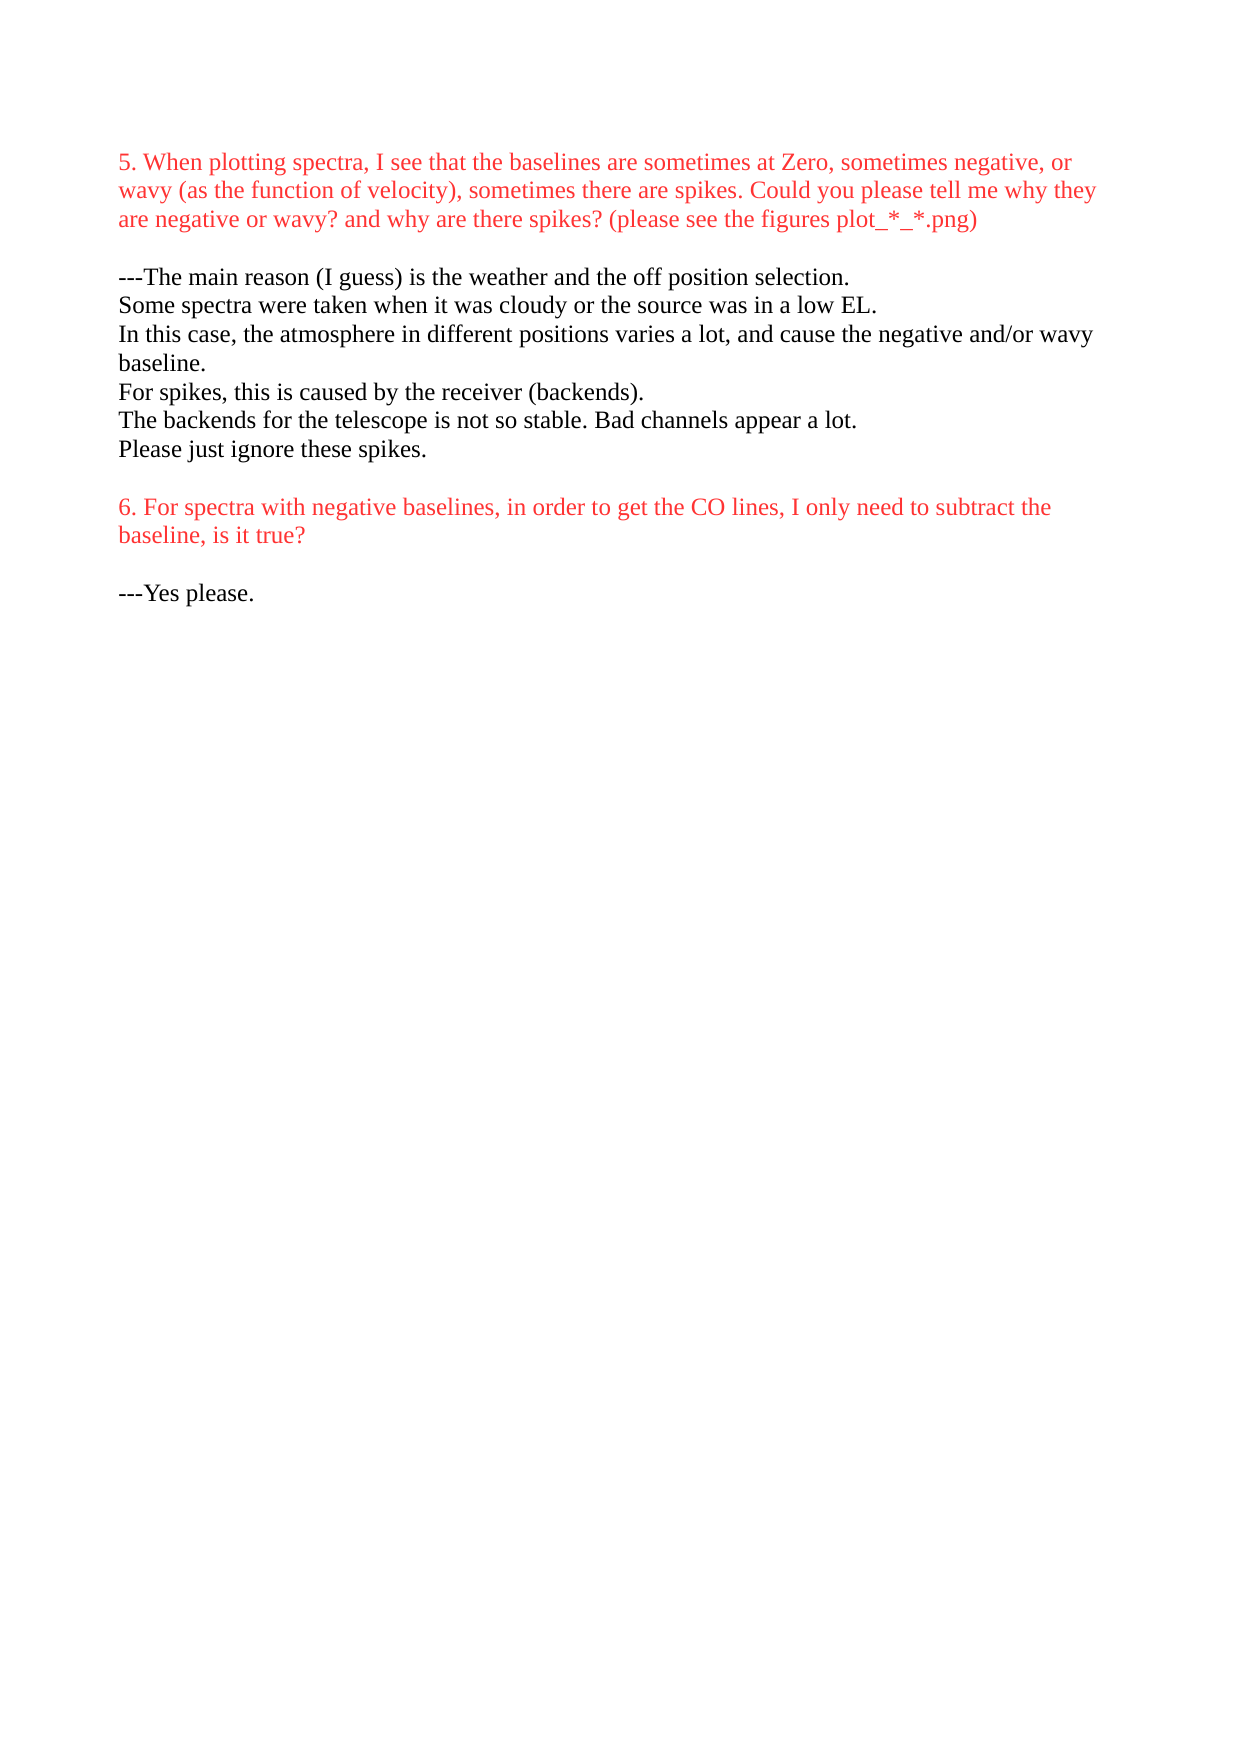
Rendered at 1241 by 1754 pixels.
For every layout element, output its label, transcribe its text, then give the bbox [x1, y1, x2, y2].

text In this case, the atmosphere in different positions varies a lot, and cause the negative and/or wavy baseline. [118, 319, 1122, 377]
text Some spectra were taken when it was cloudy or the source was in a low EL. [118, 291, 1122, 319]
text For spikes, this is caused by the receiver (backends). [118, 377, 1122, 406]
text 5. When plotting spectra, I see that the baselines are sometimes at Zero, sometimes negative, or wavy (as the function of velocity), sometimes there are spikes. Could you please tell me why they are negative or wavy? and why are there spikes? (please see the figures plot_*_*.png) [118, 118, 1122, 233]
text ---The main reason (I guess) is the weather and the off position selection. [118, 262, 1122, 291]
text 6. For spectra with negative baselines, in order to get the CO lines, I only need to subtract the baseline, is it true? [118, 492, 1122, 549]
text The backends for the telescope is not so stable. Bad channels appear a lot. [118, 406, 1122, 434]
text Please just ignore these spikes. [118, 434, 1122, 463]
text ---Yes please. [118, 578, 1122, 607]
